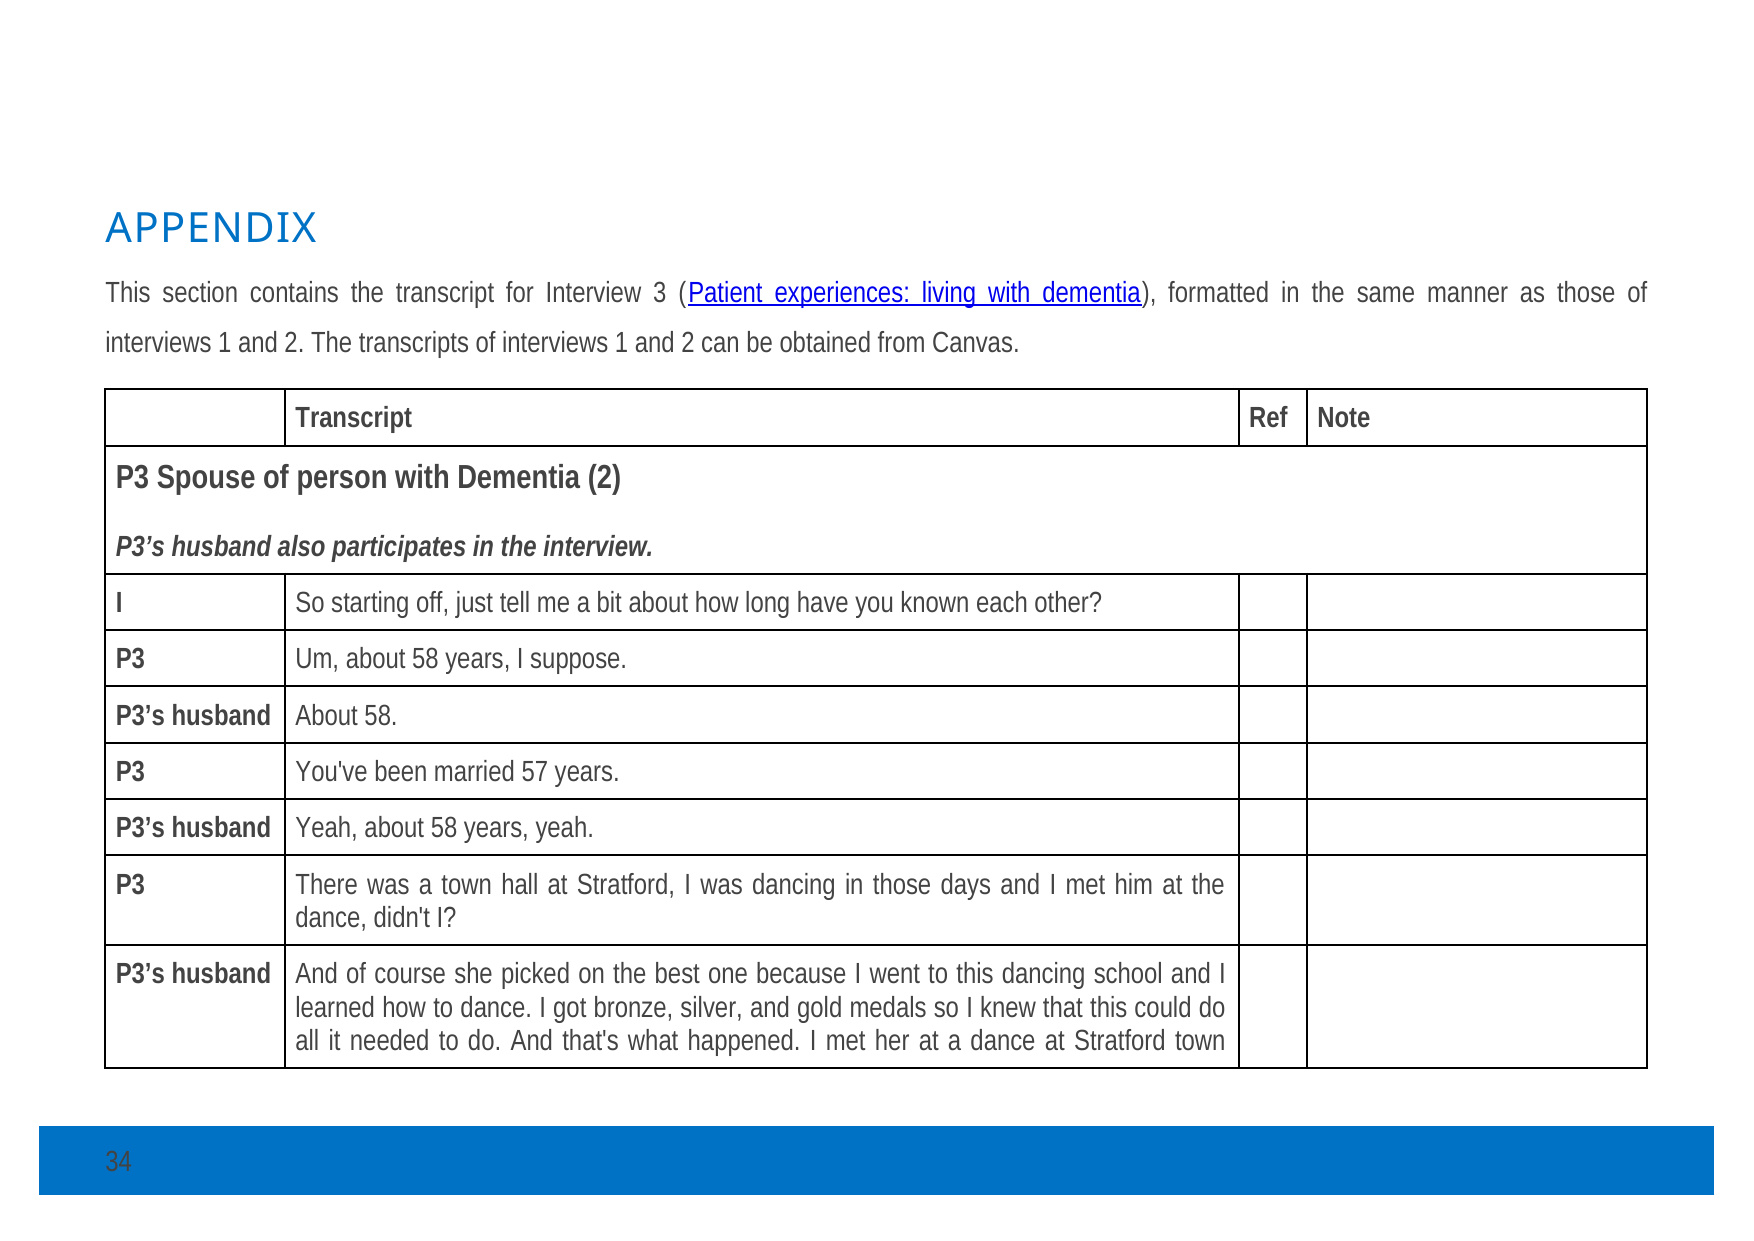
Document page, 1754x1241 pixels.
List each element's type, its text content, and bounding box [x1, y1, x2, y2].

table_cell [1308, 744, 1646, 798]
table_cell You've been married 57 years. [286, 744, 1238, 798]
table_header Note [1308, 390, 1646, 444]
table_cell Yeah, about 58 years, yeah. [286, 800, 1238, 854]
table_cell [1308, 856, 1646, 944]
table_cell [1240, 856, 1306, 944]
table_cell [1240, 800, 1306, 854]
table_cell P3 [106, 744, 284, 798]
table_header [106, 390, 284, 444]
table_cell Um, about 58 years, I suppose. [286, 631, 1238, 685]
table_cell [1240, 631, 1306, 685]
table_cell [1240, 687, 1306, 742]
table_cell P3 [106, 856, 284, 944]
table_cell [1308, 800, 1646, 854]
table_cell [1240, 744, 1306, 798]
table_cell P3’s husband [106, 800, 284, 854]
table_cell I [106, 575, 284, 629]
table_cell About 58. [286, 687, 1238, 742]
table_cell [1240, 575, 1306, 629]
table_cell [1308, 687, 1646, 742]
table_cell And of course she picked on the best one because I went to this dancing school and I learned how to dance. I got bronze, silver, and gold medals so I knew that this could do all it needed to do. And that's what happened. I met her at a dance at Stratford town [286, 946, 1238, 1067]
table_cell [1308, 631, 1646, 685]
subtitle Appendix [105, 198, 1649, 254]
table_cell P3 Spouse of person with Dementia (2) P3’s husband also participates in the interview. [106, 447, 1646, 572]
table_cell [1308, 946, 1646, 1067]
table_header Transcript [286, 390, 1238, 444]
table_cell [1308, 575, 1646, 629]
table_header Ref [1240, 390, 1306, 444]
text This section contains the transcript for Interview 3 (Patient experiences: living with dementia), formatted in the same manner as those of interviews 1 and 2. The transcripts of interviews 1 and 2 can be obtained from Canvas. [105, 275, 1649, 359]
table_cell [1240, 946, 1306, 1067]
table_cell There was a town hall at Stratford, I was dancing in those days and I met him at the dance, didn't I? [286, 856, 1238, 944]
table_cell So starting off, just tell me a bit about how long have you known each other? [286, 575, 1238, 629]
table_cell P3’s husband [106, 946, 284, 1067]
table_cell P3 [106, 631, 284, 685]
table_cell P3’s husband [106, 687, 284, 742]
